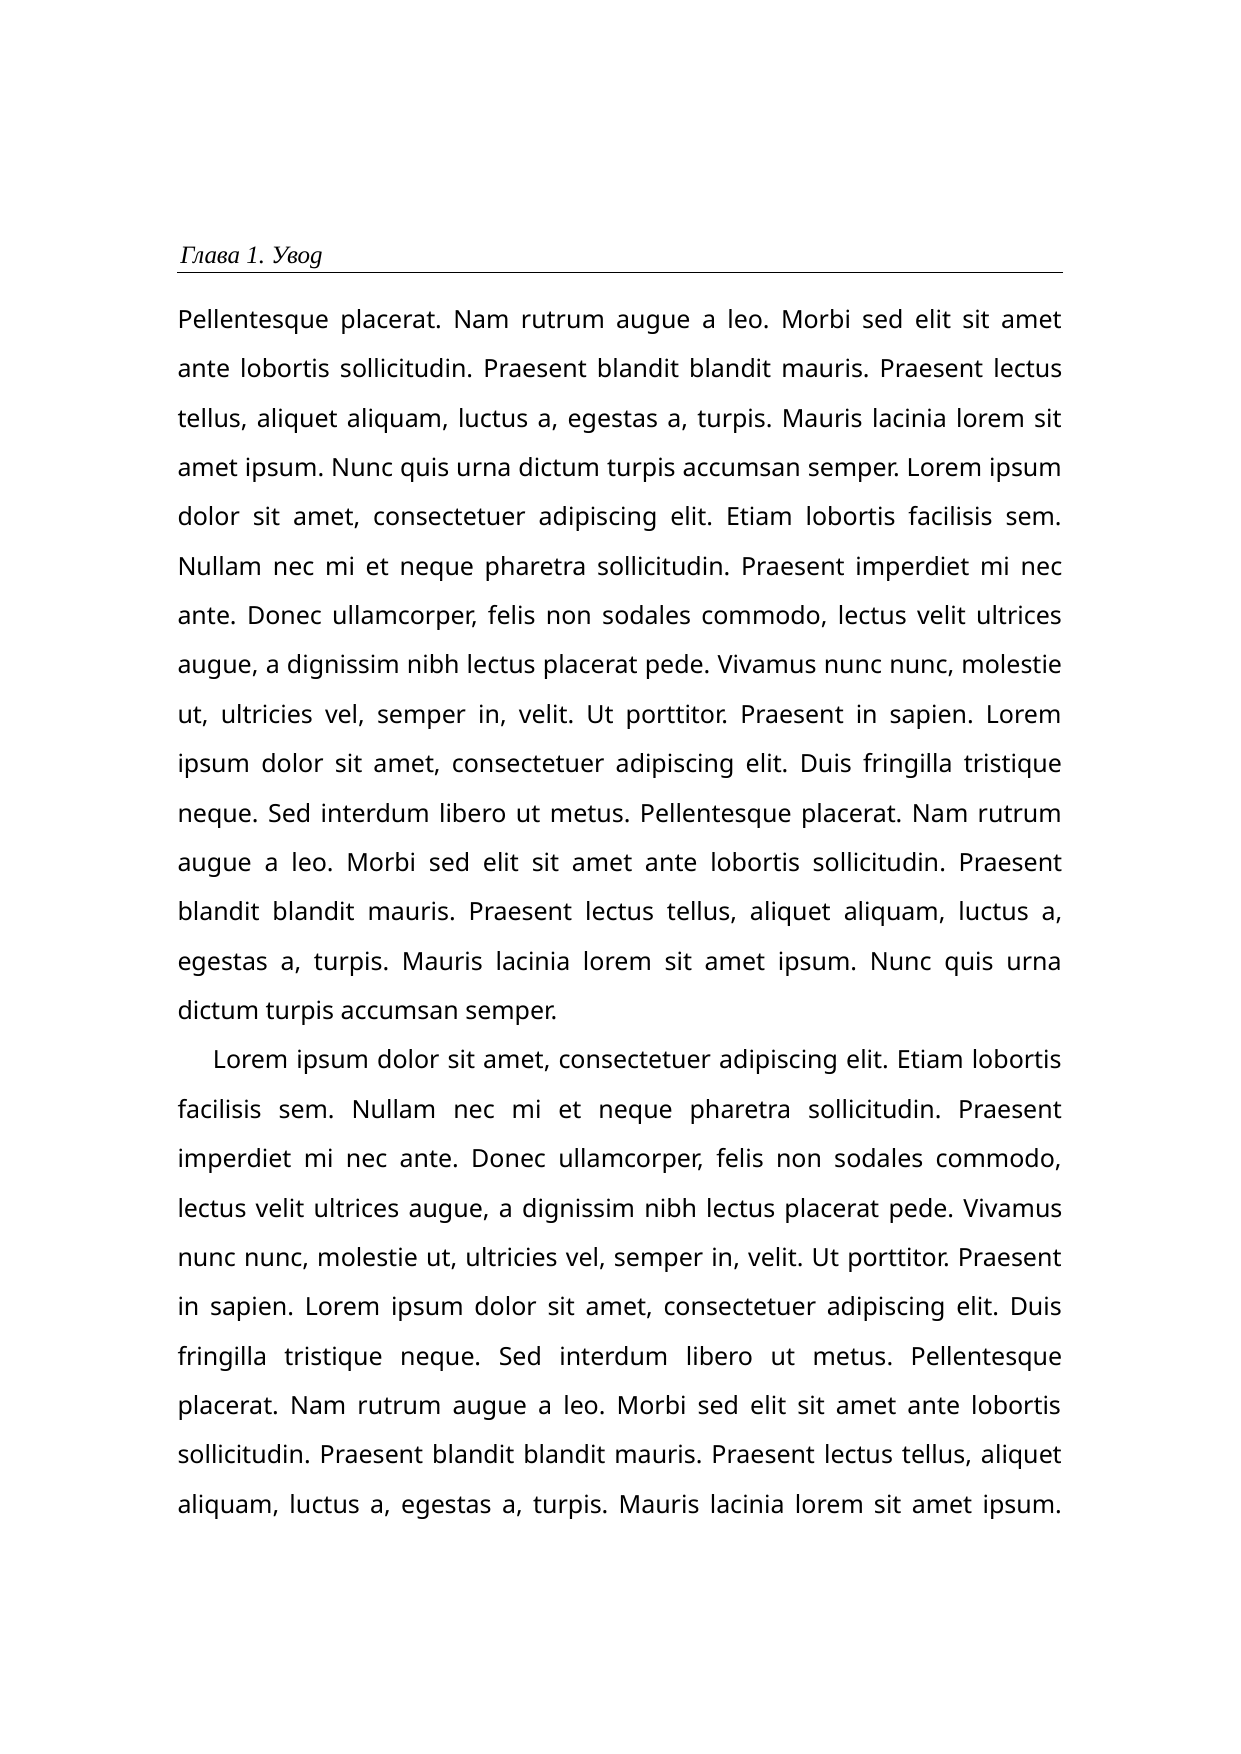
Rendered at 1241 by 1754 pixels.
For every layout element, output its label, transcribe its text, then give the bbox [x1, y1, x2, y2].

text Pellentesque placerat. Nam rutrum augue a leo. Morbi sed elit sit amet ante lobortis sollicitudin. Praesent blandit blandit mauris. Praesent lectus tellus, aliquet aliquam, luctus a, egestas a, turpis. Mauris lacinia lorem sit amet ipsum. Nunc quis urna dictum turpis accumsan semper. Lorem ipsum dolor sit amet, consectetuer adipiscing elit. Etiam lobortis facilisis sem. Nullam nec mi et neque pharetra sollicitudin. Praesent imperdiet mi nec ante. Donec ullamcorper, felis non sodales commodo, lectus velit ultrices augue, a dignissim nibh lectus placerat pede. Vivamus nunc nunc, molestie ut, ultricies vel, semper in, velit. Ut porttitor. Praesent in sapien. Lorem ipsum dolor sit amet, consectetuer adipiscing elit. Duis fringilla tristique neque. Sed interdum libero ut metus. Pellentesque placerat. Nam rutrum augue a leo. Morbi sed elit sit amet ante lobortis sollicitudin. Praesent blandit blandit mauris. Praesent lectus tellus, aliquet aliquam, luctus a, egestas a, turpis. Mauris lacinia lorem sit amet ipsum. Nunc quis urna dictum turpis accumsan semper. [177, 302, 1063, 1027]
text Lorem ipsum dolor sit amet, consectetuer adipiscing elit. Etiam lobortis facilisis sem. Nullam nec mi et neque pharetra sollicitudin. Praesent imperdiet mi nec ante. Donec ullamcorper, felis non sodales commodo, lectus velit ultrices augue, a dignissim nibh lectus placerat pede. Vivamus nunc nunc, molestie ut, ultricies vel, semper in, velit. Ut porttitor. Praesent in sapien. Lorem ipsum dolor sit amet, consectetuer adipiscing elit. Duis fringilla tristique neque. Sed interdum libero ut metus. Pellentesque placerat. Nam rutrum augue a leo. Morbi sed elit sit amet ante lobortis sollicitudin. Praesent blandit blandit mauris. Praesent lectus tellus, aliquet aliquam, luctus a, egestas a, turpis. Mauris lacinia lorem sit amet ipsum. [177, 1042, 1063, 1521]
